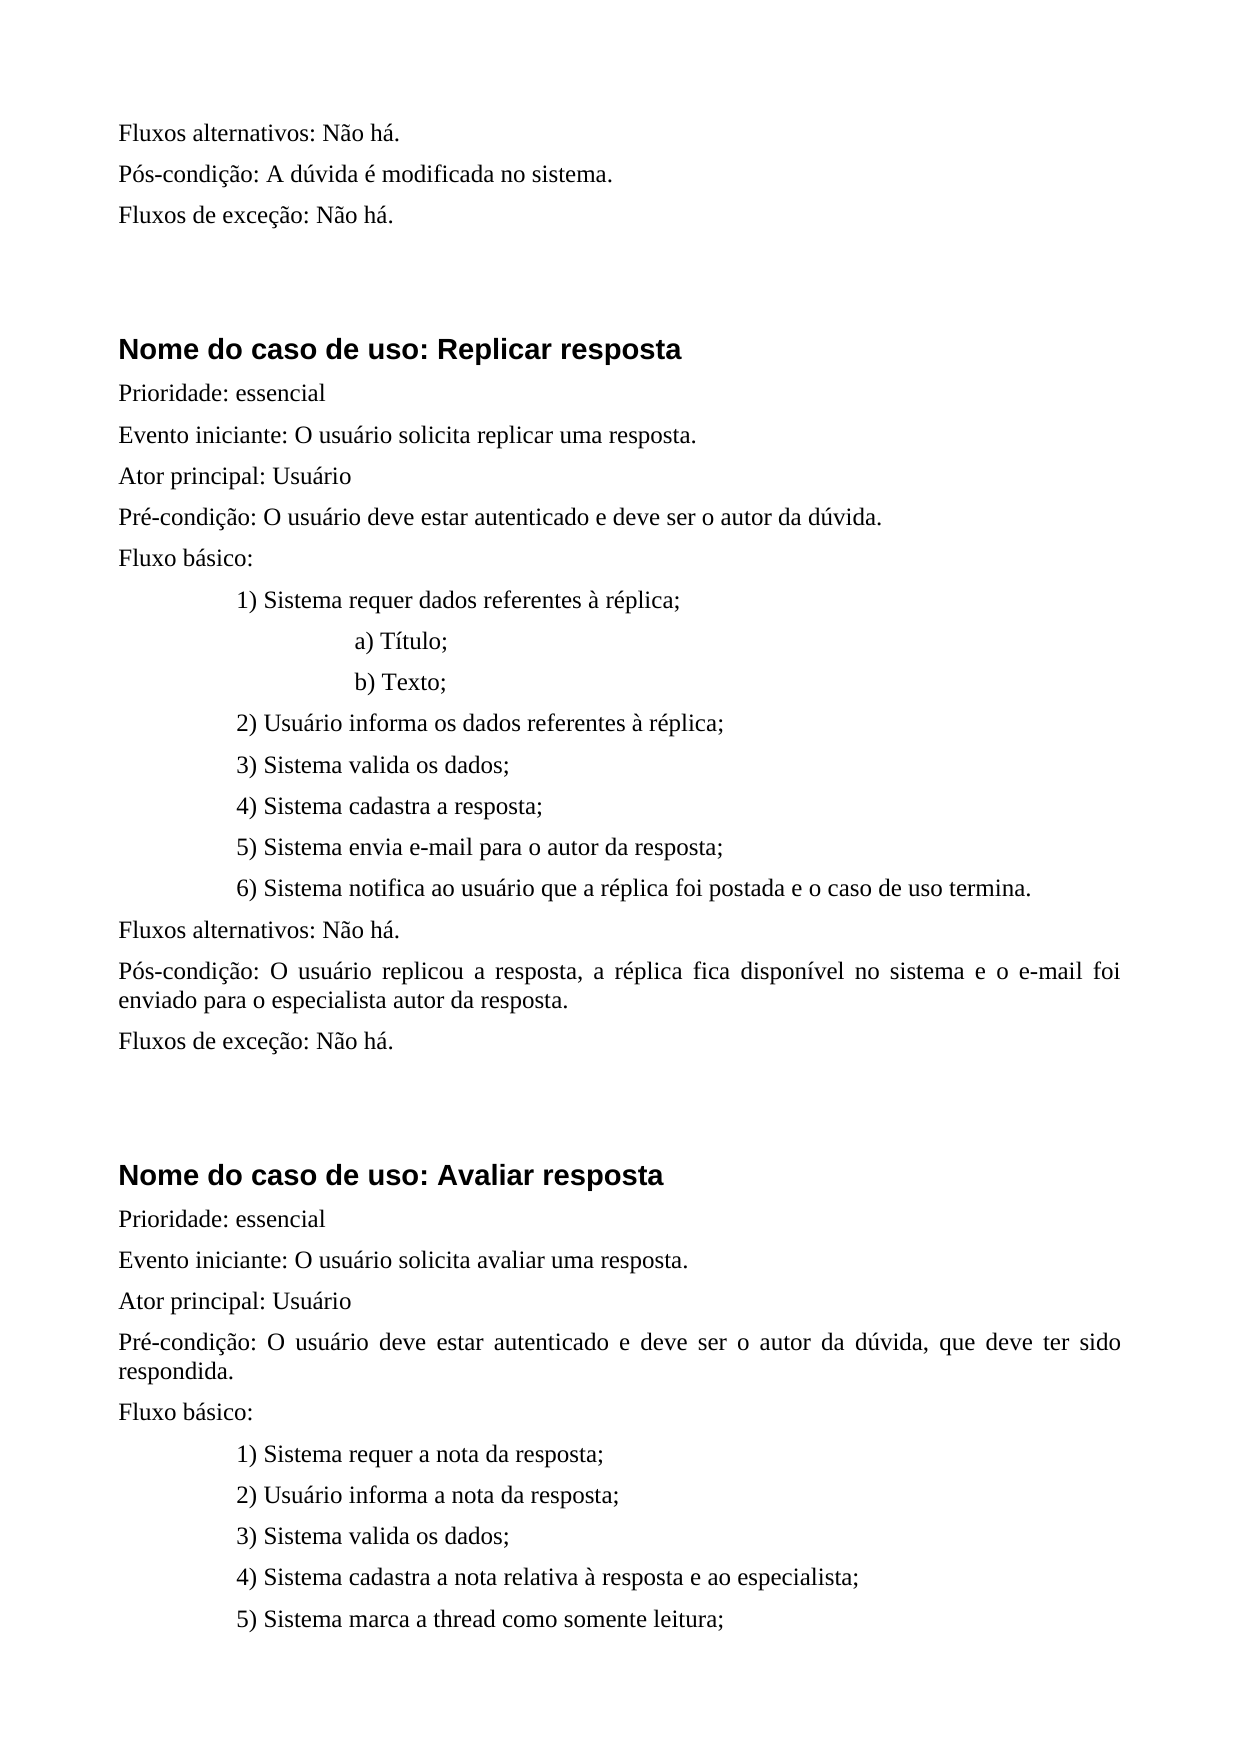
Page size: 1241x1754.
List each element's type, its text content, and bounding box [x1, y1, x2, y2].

text 5) Sistema envia e-mail para o autor da resposta; [118, 832, 1122, 861]
text 2) Usuário informa a nota da resposta; [118, 1480, 1122, 1509]
text Prioridade: essencial [118, 378, 1122, 407]
text 2) Usuário informa os dados referentes à réplica; [118, 708, 1122, 737]
text 6) Sistema notifica ao usuário que a réplica foi postada e o caso de uso termina. [118, 873, 1122, 902]
text 1) Sistema requer a nota da resposta; [118, 1439, 1122, 1467]
text Fluxo básico: [118, 1397, 1122, 1426]
text 4) Sistema cadastra a nota relativa à resposta e ao especialista; [118, 1562, 1122, 1591]
text Fluxos de exceção: Não há. [118, 201, 1122, 229]
text Pré-condição: O usuário deve estar autenticado e deve ser o autor da dúvida. [118, 502, 1122, 531]
text 3) Sistema valida os dados; [118, 750, 1122, 778]
text Fluxos de exceção: Não há. [118, 1026, 1122, 1055]
text 4) Sistema cadastra a resposta; [118, 791, 1122, 820]
text Evento iniciante: O usuário solicita replicar uma resposta. [118, 420, 1122, 448]
text Nome do caso de uso: Avaliar resposta [118, 1158, 1122, 1191]
text Ator principal: Usuário [118, 1286, 1122, 1315]
text Fluxos alternativos: Não há. [118, 915, 1122, 943]
text 3) Sistema valida os dados; [118, 1521, 1122, 1550]
text b) Texto; [118, 667, 1122, 696]
text Pós-condição: A dúvida é modificada no sistema. [118, 159, 1122, 188]
text a) Título; [118, 626, 1122, 655]
text Ator principal: Usuário [118, 461, 1122, 490]
text Pré-condição: O usuário deve estar autenticado e deve ser o autor da dúvida, que deve ter sido respondida. [118, 1327, 1122, 1385]
text 1) Sistema requer dados referentes à réplica; [118, 585, 1122, 613]
text Evento iniciante: O usuário solicita avaliar uma resposta. [118, 1245, 1122, 1274]
text Fluxo básico: [118, 543, 1122, 572]
text Prioridade: essencial [118, 1204, 1122, 1232]
text Pós-condição: O usuário replicou a resposta, a réplica fica disponível no sistema e o e-mail foi enviado para o especialista autor da resposta. [118, 956, 1122, 1013]
text Fluxos alternativos: Não há. [118, 118, 1122, 147]
text Nome do caso de uso: Replicar resposta [118, 332, 1122, 366]
text 5) Sistema marca a thread como somente leitura; [118, 1604, 1122, 1632]
